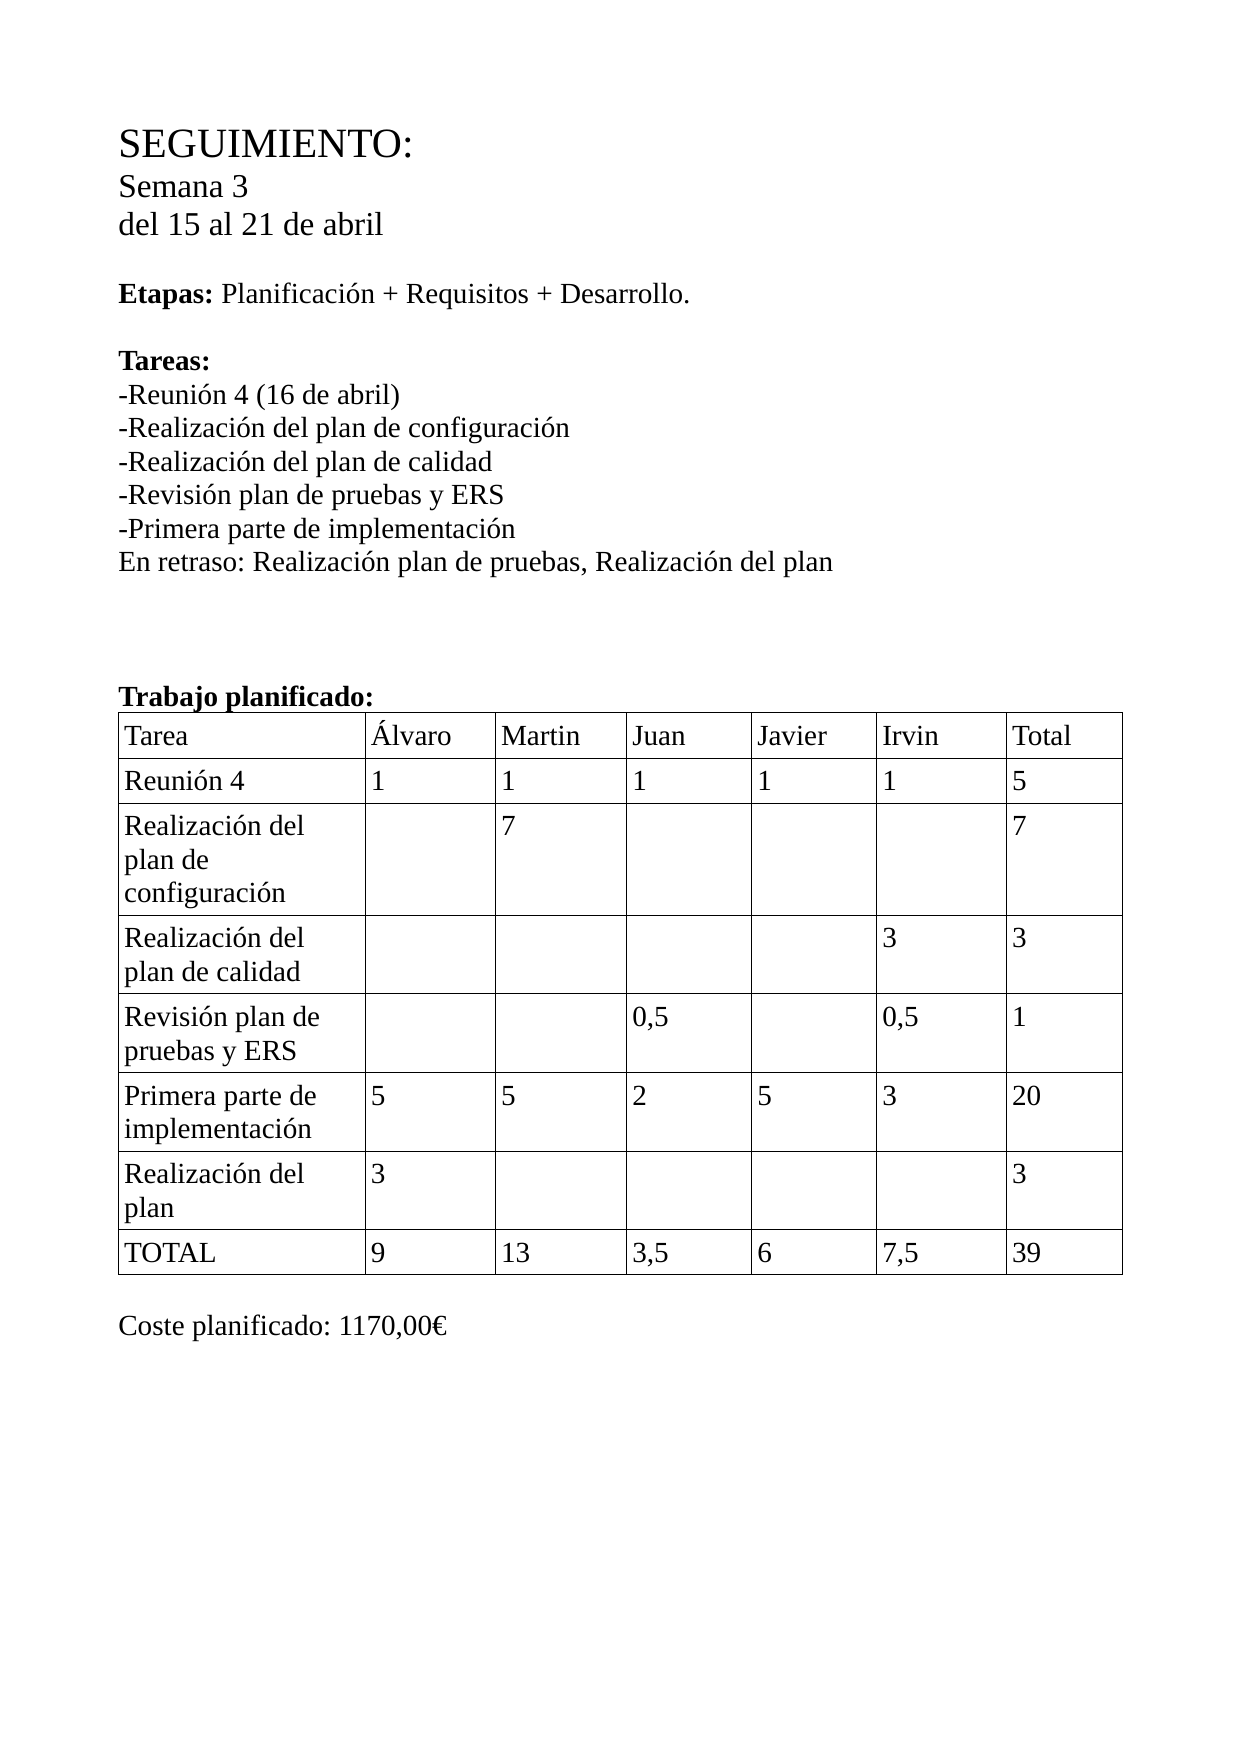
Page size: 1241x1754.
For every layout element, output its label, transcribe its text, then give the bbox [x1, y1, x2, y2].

table_cell 39 [1007, 1230, 1122, 1274]
table_cell 3 [1007, 916, 1122, 993]
table_cell [627, 916, 751, 993]
table_cell [366, 804, 495, 915]
text -Reunión 4 (16 de abril) [118, 377, 1122, 410]
text del 15 al 21 de abril [118, 204, 1122, 243]
table_header Martin [496, 713, 626, 757]
table_cell 3 [877, 916, 1006, 993]
text Coste planificado: 1170,00€ [118, 1308, 1122, 1342]
text -Realización del plan de calidad [118, 444, 1122, 477]
table_cell [627, 1152, 751, 1229]
table_cell 5 [752, 1073, 876, 1151]
text SEGUIMIENTO: [118, 118, 1122, 166]
table_header Javier [752, 713, 876, 757]
text Tareas: [118, 343, 1122, 377]
table_cell 0,5 [877, 994, 1006, 1072]
table_cell 9 [366, 1230, 495, 1274]
table_cell 2 [627, 1073, 751, 1151]
text -Primera parte de implementación [118, 511, 1122, 544]
table_cell 7,5 [877, 1230, 1006, 1274]
table_cell [496, 1152, 626, 1229]
text Semana 3 [118, 166, 1122, 204]
table_cell 3 [1007, 1152, 1122, 1229]
table_cell 5 [496, 1073, 626, 1151]
table_header Total [1007, 713, 1122, 757]
table_cell 7 [1007, 804, 1122, 915]
table_cell Realización del plan de calidad [119, 916, 365, 993]
table_cell [752, 804, 876, 915]
table_cell 0,5 [627, 994, 751, 1072]
table_cell 3 [877, 1073, 1006, 1151]
table_cell 1 [366, 759, 495, 802]
table_cell TOTAL [119, 1230, 365, 1274]
table_cell Realización del plan [119, 1152, 365, 1229]
table_cell [752, 994, 876, 1072]
table_cell [877, 1152, 1006, 1229]
table_cell 1 [627, 759, 751, 802]
text Trabajo planificado: [118, 679, 1122, 712]
table_cell Reunión 4 [119, 759, 365, 802]
table_cell 1 [752, 759, 876, 802]
table_cell [877, 804, 1006, 915]
table_header Tarea [119, 713, 365, 757]
table_cell 1 [877, 759, 1006, 802]
table_cell 3 [366, 1152, 495, 1229]
table_cell Primera parte de implementación [119, 1073, 365, 1151]
table_header Irvin [877, 713, 1006, 757]
table_cell [366, 916, 495, 993]
table_cell 5 [366, 1073, 495, 1151]
table_header Juan [627, 713, 751, 757]
table_cell [752, 916, 876, 993]
table_cell 3,5 [627, 1230, 751, 1274]
table_cell [366, 994, 495, 1072]
text -Revisión plan de pruebas y ERS [118, 477, 1122, 511]
table_cell 13 [496, 1230, 626, 1274]
table_cell 7 [496, 804, 626, 915]
table_cell Revisión plan de pruebas y ERS [119, 994, 365, 1072]
table_cell [752, 1152, 876, 1229]
table_cell [496, 994, 626, 1072]
table_cell 1 [496, 759, 626, 802]
text En retraso: Realización plan de pruebas, Realización del plan [118, 544, 1122, 578]
text -Realización del plan de configuración [118, 410, 1122, 444]
table_header Álvaro [366, 713, 495, 757]
table_cell 1 [1007, 994, 1122, 1072]
table_cell 20 [1007, 1073, 1122, 1151]
table_cell [627, 804, 751, 915]
table_cell 6 [752, 1230, 876, 1274]
table_cell Realización del plan de configuración [119, 804, 365, 915]
text Etapas: Planificación + Requisitos + Desarrollo. [118, 276, 1122, 310]
table_cell 5 [1007, 759, 1122, 802]
table_cell [496, 916, 626, 993]
